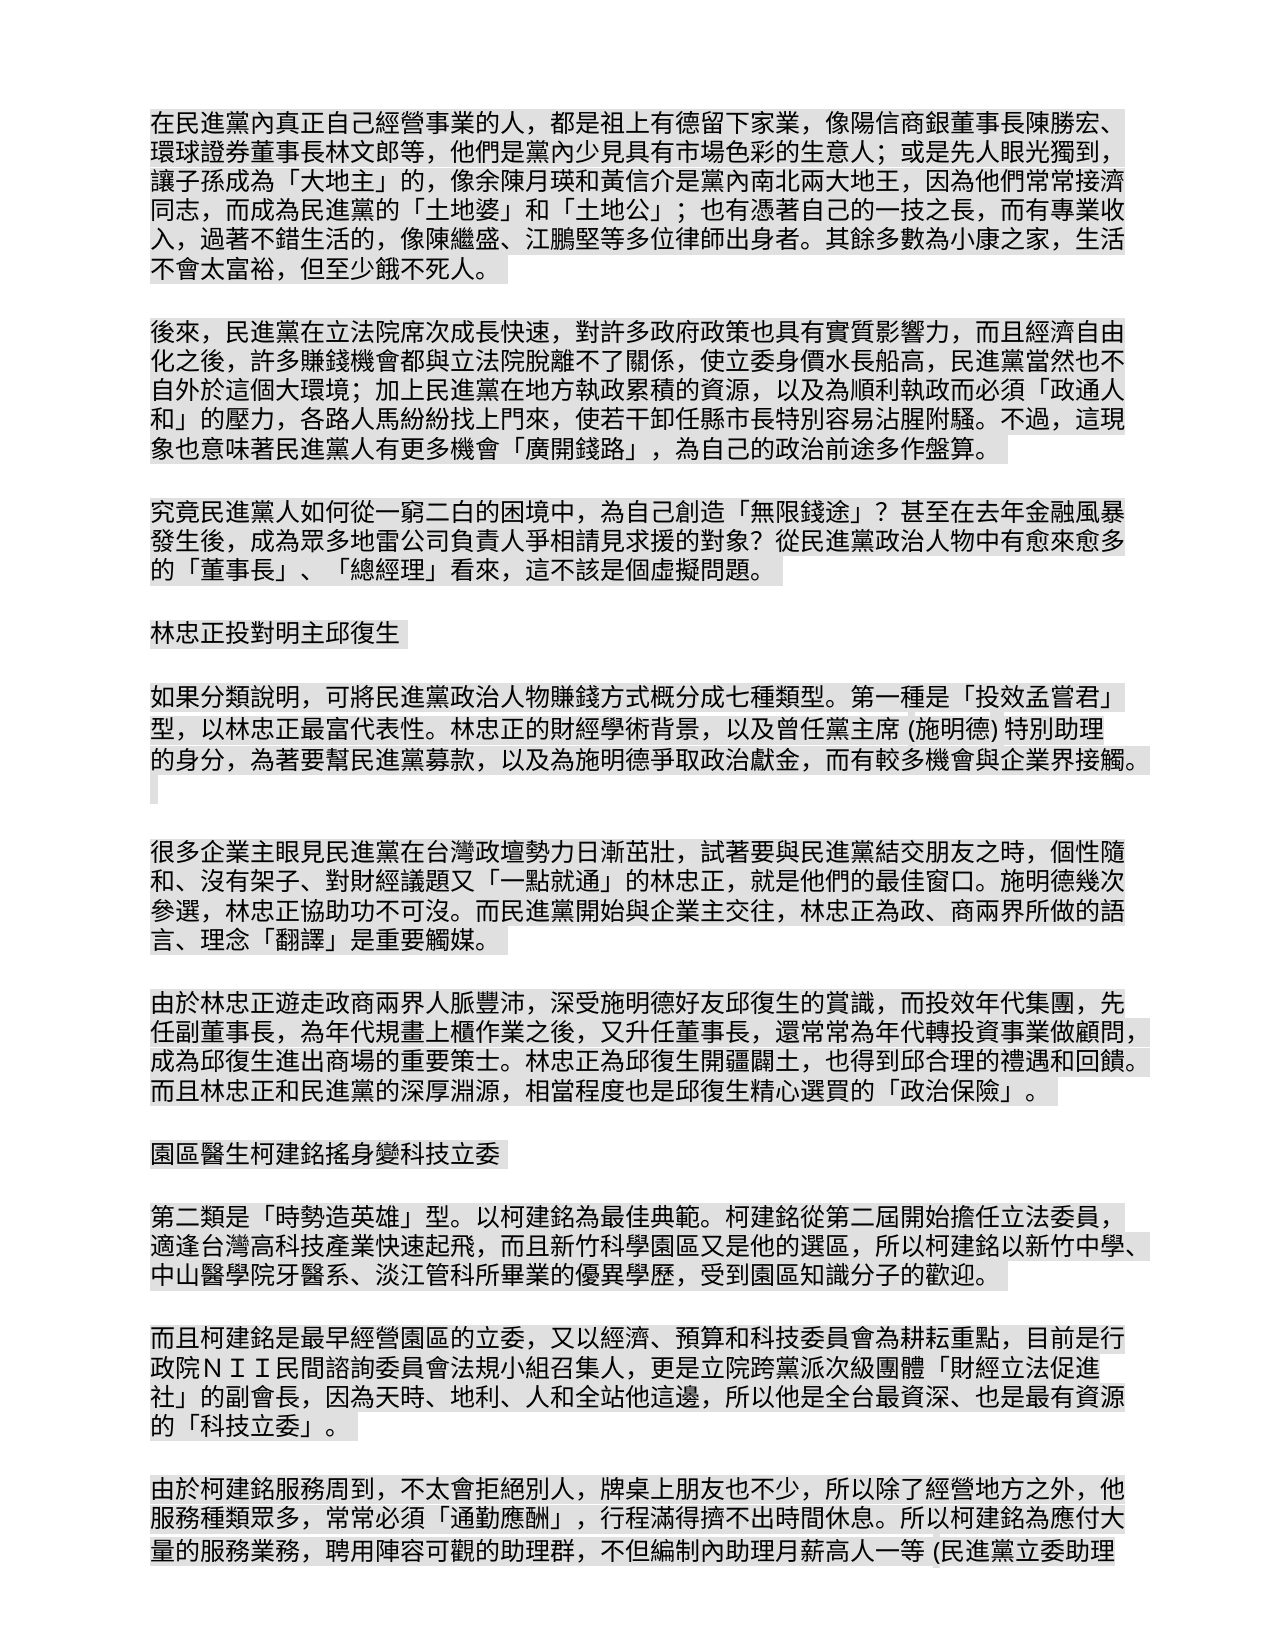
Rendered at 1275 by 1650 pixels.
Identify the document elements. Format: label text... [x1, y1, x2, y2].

text 卡韓政變 (147)：還記得新瑞都嗎？ 陳真 2019. 08. 19. 當一個人瘋狂地以各種莫須有的罪名、空洞修辭與渲染乃至造謠與抹黑，來對一個無辜的人進行人格毀滅時，可能的動機有二，一是啣命行事，一是私人因素，抑或是兩者兼具。 市面上普遍傳言，楊秋興原本以為可以擔任高雄市副市長，不料事與願違，因而挾怨報復韓國瑜。這事當然永遠不可能證實，不過我相信，倘若當初韓國瑜提名他當副市長，賦予大權，今天的楊秋興絕不會把韓國瑜當成殺父仇人般地拼命抹黑。 楊秋興是郭台銘的人馬，這點無可否認；郭自然很樂意看到楊抓狂似地攻擊韓國瑜，但若要說郭台銘可以操控楊秋興到這等瘋狂地步，恐怕也不太容易。也就是說，楊秋興之攻擊韓國瑜，欲置之於死地，相當程度上是出於自發性。 這讓我想到一件事。這事若要說完，恐怕得說上七天七夜。常有人問我官商如何勾結，我心裏不時就會想到這個案子。這案子可說是李登輝展開黑金政治的第一道序幕，發生在距今大約25-26年前。一個人倘若想了解台灣政治這門 "生意" 的基本運作，那麼，這案子就是個經典教材，叫做新瑞都案。 市面上有部電影叫 "血觀音"，據說就是以這案子做為劇本。我沒看過這電影，但是短短兩小時的電影恐怕也只能拍出冰山一角；其陰暗複雜與醜陋程度，匪夷所思，令人瞠目結舌，牽扯無數藍綠政治人物，大家都想從中撈上一大票；吃相之難看，令人觸目驚心。光是其中僅僅一人之回扣，就高達將近11億。你想，你得撈上多少錢，才能支付各方豺狼虎豹十幾億？台灣所謂民主就是這麼一回事，金山銀山任你吃到飽，難怪大家為了權力之爭奪可以如此不擇手段。 可是，你隨便去問個台灣人，絕大多數人肯定不知道什麼是新瑞都案。我之所以對之耳熟能詳是因為我過去的黨外政治參與大多在高雄縣，對高雄各派系特別是余家班所屬的黑派，更是瞭若指掌。其次，我直接、間接認識這個案子的一些當事人，包括余家班以及這案子的核心人物蘇惠珍。蘇惠珍的先生叫鄒武鑑，台獨聯盟中央委員，擔任過 FAPA (台灣人公共事務會) 的執行長，屬海外黑名單，闖關回台後曾坐過牢。 我始終難以理解一種矛盾，很困惑。1991年，在一次和林義雄的單獨會面中，我曾經拿這項困惑來請教林義雄。我的困惑是這樣：我相信一些人反國民黨之腐敗確實出於真心，但是，既然你真心反對腐敗，為何當自己有機會扯濫污、搞錢弄權時，卻照樣還是可以搞得比國民黨還誇張離譜？難道你不知道這是矛盾、錯亂的嗎？難道你有兩顆心？一顆純潔向善，一顆貪婪腐敗？ 林義雄並沒有直接回答我的困惑，反倒問我有何看法？我說，也許那是因為人們很容易把自己的惡行放在一種具有多元生命經驗的意義架構底下來理解，從而為自己找到很多自我豁免的理由。但是，當我們看待旁人的惡行時，既有的多元生命架構就被抽離了，被概念化了，變成一種純屬客觀的是非概念與罪行。雖是題外話，但這卻也是我對蘇惠珍的一個強烈感受。就我近距離的觀察與了解，她一方面對公眾事務滿懷熱情與理想，一方面卻又搞出這麼大的一個貪瀆案件，幾乎集合了一大半的藍綠政客一起撈油水。難道她不知道這是矛盾、錯亂的？難道她有兩顆心？一顆純潔向善，一顆貪婪腐敗？ 我沒法詳談這個案子，想了解的人，只能請你自行想辦法去探索。這案子很典型，充滿官商勾結的各種基本元素：掏空、賄賂、違法超貸、回扣、土地變更、關說、分贓、五鬼搬運、違法開發、威脅恐嚇等等等。這案子發生在距今至少四分之一個世紀前，但至今依舊餘波盪漾。 見多了這些狗皮倒灶之事，讓當時年少的我越發相信美好人性之罕見與可貴；絕大多數人事實上都過不了權位利祿這一關，更不用說億萬橫財與大權在握的巨大誘惑了。 話說義聯集團的林義守和楊秋興頗有私交，林義守的一大堆開發案全是在楊秋興擔任高雄縣長任內通過。可是，其中有個義大世界二期開發案，因涉及一些違規 (應該還不至於違法)，後來遭到陳菊的禁建 (感覺像是一種不成比例的政治報復)；纏訟八年，今年三月底法院判決林義守敗訴定讞，無法申請數百億之國賠。 至於新瑞都這塊龐大土地的所有權，去年 (2018年)八月卻轉移到林義守手上，以每坪僅三萬多元的超低價格取得。這塊蘊含龐大暴利的土地，陳菊於2016 年原本打算解編復歸農地，但遭到當時的業主板信銀行之再三陳情而擱置。林義守於去年高雄市長選舉前以超低價格取得這塊土地，原本以為，一旦他及楊秋興所大力支持的韓國瑜當選，俗新瑞都案的 "大湖工商綜合區開發計畫案" 將可順利大展鴻圖。 萬萬沒想到，韓國瑜當選之後不到兩個月，於今年一月卻依法把這塊工商用地全區全數回歸為農地，因為相關執照於2001年就已過期。雖然做得比陳菊還狠，但這事就法論法，理當沒有爭議，林義守卻氣得跳腳，想必楊秋興也一定很不爽。當然，我同樣無法證明楊秋興之瘋狂抹黑鬥臭韓國瑜與此有關。 很多人 (比方說年輕一代)，對政治很熱衷，卻又動輒蠢血沸騰，很容易被操弄、欺瞞，傻到爆。這些人往往有三項完全錯誤的觀念： 一是以為民進黨比國民黨清廉。 二是以為，倘若民進黨不清廉，那也是最近幾年 "才開始" 變壞。 三是以為民進黨和國民黨理念水火不容。 這三項認知當然都是錯的，而且錯得離譜。只要有錢可撈，藍綠兩黨基本上是有志一同，但是綠的撈得更猛、更不要臉，而且都已經撈了二、三十年，不是最近幾年才變壞。 大家不妨花點時間看看底下這篇其實寫得不痛不癢的文章，寫得很溫和含蓄 (也有提到新瑞都案)，但你要注意，這文章的日期距今20年，也就是1999年。大家想像一下，當民進黨都還在野、根本沒什麼權力時，就已經貪婪成那樣子。過去這 20年來，綠色勢力在美國協助下，成為政治主流，大權在握，呼風喚雨，那種貪婪程度，根本不是舊國民黨所能比擬。 一般人所理解的台灣政治，離事實真相非常非常非常遙遠，報紙或電視每天就是鬼扯蛋。最近瘋狂炒作什麼麻將案，指控韓國瑜在今年春節大過年期間，與妻子、小孩在國外旅遊時，全家人打麻將取樂，小兒子也順便學，卻遭到疑似情治單位偷拍，於是炒作成什麼 "麻將風暴"。 各位懂我的意思吧？我們的媒體每天就是這樣鬼扯蛋，把人民幫白癡，每天炒作一些毫無意義的事，拼命抹黑乾乾淨淨的人，至於政治常態之極端齷齪、貪婪之可怕與離譜，卻幾乎完全被消音。 兩年前，為了讓戴振耀臨終前能夠和楊秋興修好，我硬著頭皮 "重返江湖"，出面促成了兩人在病床邊的大和解，同時也聽到楊秋興提起藍綠兩黨如何貪污搞錢的一些事，甚至連持槍恐嚇毫無法治之事亦所在多有。楊秋興不是三歲小孩，也不是政治菜鳥，他不可能不知道台灣政治之骯髒齷齪與貪婪。如果他有韓國瑜的什麼黑資料，拜託趕緊公佈，讓他一槍斃命。 反之，如果楊秋興所能指控韓國瑜的 "罪行"，居然僅僅只是什麼 "曾經有兩三次喝醉酒"，或甚至把立法院誤以為夜店而烏龍爆料，那麼，縱橫於政治大染缸二十多年的楊秋興，其實就是在睜眼說瞎話，故意要鬥臭、醜化韓國瑜；如果連韓去大陸念書都能說成什麼通匪或忠貞問題，那麼，楊所大力支持的郭台銘豈不是通匪通得更厲害更窩囊更卑鄙千百倍以上。 政治是眾人之事，選舉則是各有所好，但是非標準卻理當一致，而不是四面八方藍綠白有志一同全部對準韓國瑜，每天無日無之的抹黑，連當眾挖鼻孔都能說成罪大惡極；另一方面卻又對於真正違法亂紀、行不由徑的貪婪人渣們百般美化歌頌。幾十年來，我們始終活在這樣一種充滿詐欺、顛倒是非黑白的政治與媒體環境中。 ================= 承受苦難易 抗拒誘惑難 今周刊 江麗慧 1999. 11. 25. 前一陣子的台肥炒股案，扯出民進黨人經營的新瑞都和國民黨黨營事業大掌櫃泰英間有不可告人的「親密關係」。這些人以搞政治的手法操控商業行為，把過去民進黨「反商」的形象瞬間扭轉成「擁商」，而且陣容之堅強、交易之複雜，讓外界質疑民進黨愈來愈有財團化的傾向了。不過，這是民進黨邁向執政的嚴厲考驗。套用一句民進黨前主席施明德的名言：「承受苦難容易，抗拒誘惑很難。」許多民進黨人正陷入天人交戰的情境。 剛過完十三歲生日的民進黨，已是台灣十三個縣市的執政黨了，執政人口占全國總人口數的六六．二一％，執政面積則為四七．五五％。和國民黨長期「一黨獨大」相較，民進黨不算太壯大，但它對政商關係的經營，卻深具潛力，非僅看準高科技明星產業猛投資，也不放棄與傳統產業企業主策略聯盟，許多「科技新貴」正順勢而生。 黃信介與余陳月瑛是「土地公」與「土地婆」 以前民進黨的街頭革命精神，讓它成為企業界眼中社會不安定的因素，所以民進黨只能和企業主以理念神交，卻無法合作深交。在那個靠罵國民黨就能當選的年代，民進黨人批判、臧否對手的能力，通常就是他們政治獻金的「身價」，造就了不少全國性政治明星。像陳水扁和長榮集團張榮發，謝長廷和日成營造王世堅等之間關係都非同小可。 在民進黨內真正自己經營事業的人，都是祖上有德留下家業，像陽信商銀董事長陳勝宏、環球證券董事長林文郎等，他們是黨內少見具有市場色彩的生意人；或是先人眼光獨到，讓子孫成為「大地主」的，像余陳月瑛和黃信介是黨內南北兩大地王，因為他們常常接濟同志，而成為民進黨的「土地婆」和「土地公」；也有憑著自己的一技之長，而有專業收入，過著不錯生活的，像陳繼盛、江鵬堅等多位律師出身者。其餘多數為小康之家，生活不會太富裕，但至少餓不死人。 後來，民進黨在立法院席次成長快速，對許多政府政策也具有實質影響力，而且經濟自由化之後，許多賺錢機會都與立法院脫離不了關係，使立委身價水長船高，民進黨當然也不自外於這個大環境；加上民進黨在地方執政累積的資源，以及為順利執政而必須「政通人和」的壓力，各路人馬紛紛找上門來，使若干卸任縣市長特別容易沾腥附騷。不過，這現象也意味著民進黨人有更多機會「廣開錢路」，為自己的政治前途多作盤算。 究竟民進黨人如何從一窮二白的困境中，為自己創造「無限錢途」？甚至在去年金融風暴發生後，成為眾多地雷公司負責人爭相請見求援的對象？從民進黨政治人物中有愈來愈多的「董事長」、「總經理」看來，這不該是個虛擬問題。 林忠正投對明主邱復生 如果分類說明，可將民進黨政治人物賺錢方式概分成七種類型。第一種是「投效孟嘗君」型，以林忠正最富代表性。林忠正的財經學術背景，以及曾任黨主席 (施明德) 特別助理的身分，為著要幫民進黨募款，以及為施明德爭取政治獻金，而有較多機會與企業界接觸。 很多企業主眼見民進黨在台灣政壇勢力日漸茁壯，試著要與民進黨結交朋友之時，個性隨和、沒有架子、對財經議題又「一點就通」的林忠正，就是他們的最佳窗口。施明德幾次參選，林忠正協助功不可沒。而民進黨開始與企業主交往，林忠正為政、商兩界所做的語言、理念「翻譯」是重要觸媒。 由於林忠正遊走政商兩界人脈豐沛，深受施明德好友邱復生的賞識，而投效年代集團，先任副董事長，為年代規畫上櫃作業之後，又升任董事長，還常常為年代轉投資事業做顧問，成為邱復生進出商場的重要策士。林忠正為邱復生開疆闢土，也得到邱合理的禮遇和回饋。而且林忠正和民進黨的深厚淵源，相當程度也是邱復生精心選買的「政治保險」。 園區醫生柯建銘搖身變科技立委 第二類是「時勢造英雄」型。以柯建銘為最佳典範。柯建銘從第二屆開始擔任立法委員，適逢台灣高科技產業快速起飛，而且新竹科學園區又是他的選區，所以柯建銘以新竹中學、中山醫學院牙醫系、淡江管科所畢業的優異學歷，受到園區知識分子的歡迎。 而且柯建銘是最早經營園區的立委，又以經濟、預算和科技委員會為耕耘重點，目前是行政院ＮＩＩ民間諮詢委員會法規小組召集人，更是立院跨黨派次級團體「財經立法促進社」的副會長，因為天時、地利、人和全站他這邊，所以他是全台最資深、也是最有資源的「科技立委」。 由於柯建銘服務周到，不太會拒絕別人，牌桌上朋友也不少，所以除了經營地方之外，他服務種類眾多，常常必須「通勤應酬」，行程滿得擠不出時間休息。所以柯建銘為應付大量的服務業務，聘用陣容可觀的助理群，不但編制內助理月薪高人一等 (民進黨立委助理最高薪六萬元) ，而且還有很多兼差顧問，為選民打點各種疑難雜症，包括幫財務發生危機的企業主尋找資金。 因為柯建銘有為高科技業服務的經驗，對人又是來者不拒，所以他在全民電通投資公司成立時擔任總經理，前些時日又升任副董事長，為全民電通帶進成佳國際、資訊傳真和數位聯合等長期投資標的。柯建銘還代表全民電通擔任民視監察人。最近，他又不好意思拒絕年代集團的推派，出任年華投顧董事長一職。 繼柯建銘之後，民進黨內有心耕耘高科技人脈的，還有鄭寶清和王幸男兩人。龍潭渴望軟體園區是桃園地區立委鄭寶清的選區；而王幸男也頗用心經營南科，透過台南縣長陳唐山執政的資源，和他與奇美董事長許文龍之間多年的釣友情誼，王幸男很有優勢為角逐下屆縣長打根基。 吳子嘉可以執行十五個立委意志 第三種是長袖善舞的「縱橫家」類型，靠著便給的口才和豐富的人脈，仲介成功很多難以想像的組合，吳子嘉就是這種天生靠嘴巴吃飯的人。吳子嘉以承攬電機工程起家，和國民黨、太子幫和江湖人頗有往來，但跟各路人馬都能和平共處，所以遊走政商兩界很吃得開。 他先委身施明德陣營，扮演客卿角色獻策；再當許信良的金主，為許募款分憂解勞；現在他是張俊宏的軍師，帶領老牌政治人學習現代商業行為，更是張俊宏涉足媒體經營的「影武者」，以及立法院新世紀國會辦公室「特別顧問」，可執行十五位立委的集體意志。 由於吳子嘉生意人的背景關係複雜，曾經負責全民電通的投資決策，又擔任環球電視董事長，所以很多需錢孔急的企業主紛紛找上門來，像台中商銀和精英都找過吳子嘉長談。而且吳子嘉和劉泰英也是頗有交情的生意朋友，彼此「酒味相投」，為民進黨和國民黨合作事業搭起一座橋。 第四類是「聚沙成塔」型，以設立基金會的方式累積個人競選資源，像民進黨很多政治人物都這樣做，一則可以用「公益」包裝政治獻金，二則獻金不直接進入政治人物名下，可以避免企業主的困擾，並增加政治人物資源調度的靈活性。像陳水扁有福爾摩沙基金會、謝長廷有新文化基金會、張俊宏有城鄉改造基金會、王拓有春風基金會、沈富雄有首都基金會、施明德有新台灣基金會、林豐喜有稻草人基金會……。因此有人戲稱，民進黨政治人物都是「吃雞精長大的」。 林文郎，陳勝宏充滿濃厚市場味 第五類是「市場主力」型，以林文郎、陳勝宏為標準類型。林、陳兩人有金融、證券實務經驗，又與市場主力多所交往，消息靈通自不在話下，但也因此有很機會與問題公司、爭議人士的名字掛在一起。只要市場傳聞有民進黨人士涉嫌介入炒股，林、陳兩人總被優先點名，像台鳳事件讓人想起林文郎；台肥事件指向陳勝宏。不過林文郎曾應股市名嘴山水老師之邀，以萬眾投資法人代表身分，擔任過中櫃董事一個月時間，難怪有關他的市場傳言總有一大堆。除了陳勝宏與林文郎外，新竹縣選出的立委張學舜勤於遊走證券公司，經常有問題就一通電話打到證期會主委林宗勇那裡。 第六類是「吸金創業」型，尤以蔡同榮、張俊宏為最。蔡同榮在海外有很多為台獨運動募款的經驗，他回台推動公投鍥而不捨，並以「民間」為號召，用小額募款方式集資創辦民視，將自己從被採訪的新聞人物，變成指揮調度記者採訪的媒體老闆。 而張俊宏當初也以「全民」為名，為籌辦電視而廣納各界資金，結果民間、全不和，全民轉而將大部分募得資金，搶搭投資高科技順風車，造就了今天的全民電通。不過，對張俊宏而言，投資全民電通的獲利遠大過投資媒體，目前身為環球名譽董事長的他，總是被支持群眾打電話痛罵，說民進黨投資的電視怎可讓新黨的李敖暢所欲言？ 嚴格說來，民進黨人並不怎麼富有，少有銜金湯匙出世的人，而且多數人還略帶那麼一點酸味。雖然說金錢不是萬能，但沒有錢萬萬不能，在選舉必須花錢的提下，有心朝政壇發展的人，無不想盡辦法解決財源問題。而與其看人臉色、向人開口伸手，不如靠自己賺錢來得有尊嚴。所以有愈來愈多民進黨政治人物傾向跨足商界，讓自己成為半個生意人。 就瑞都案讓民進黨政商關係曝光 以這次台肥案為例，「新瑞都集團」儼然是民進黨財團化的「罪證」，傳言被扯、涉入的就有卸任縣長、縣議員和現任立委，關係人牽牽扯扯就像一串肉粽。 高雄余家在地方上長期經營，余陳月瑛母子四人中就出過兩位縣長、三位立委和兩位省議員，而縣長對都市重劃有決策權，立委和省議員也有政策質詢權和預算審查權，這種從上游到下游、從地方到中央的「分工」，讓余家成為有心人爭取投資的顯著標的。 偏偏余陳月瑛又是一個不太會拒絕別人的好人，縣議員出身的蘇惠珍曾是她的基層樁腳，蘇的愛人同志鄒武鑑早年又是ＦＡＰＡ執行長，因著余家和黨外的深厚淵源，余陳對蘇惠珍不可能說「不」，只是余陳在民進黨內輩分頗高，蘇惠珍拱出余陳當頭真是無往不利。 當時余陳是全民電通的董事長，又是民視總裁，看在余陳是新瑞都籌備處主任的分上，而且鄒武鑑和時任全民電通副董事長的張俊宏又是南投同鄉，所以蘇惠珍得以在全民電通董事會中「專案報告」新瑞都開發案。雖然余陳在表決時技術性離席，迴避利益衝突問題，但全民電通還是很捧場地以面額認購了三億二千五百萬元，使新瑞都成為全民電通專業經理人眼中「很痛的投資」。 這個個案讓高雄余家班、民進黨色彩濃厚的全民電通、國民黨財務總管劉泰英父子，和知名企業界人士的合作關係曝光，讓外界看得連呼嘖嘖。不過，如果仔觀察比較，可以發現國民黨黨營事業建基在過去許多政治特權之上，才能有今天這樣的規模。而民進黨人開創事業，則是憑藉關係和手腕，抓準時點，打蛇隨棍上。單單這一點，民進黨政治人物發財潛力無窮。 [150, 75, 1125, 1568]
